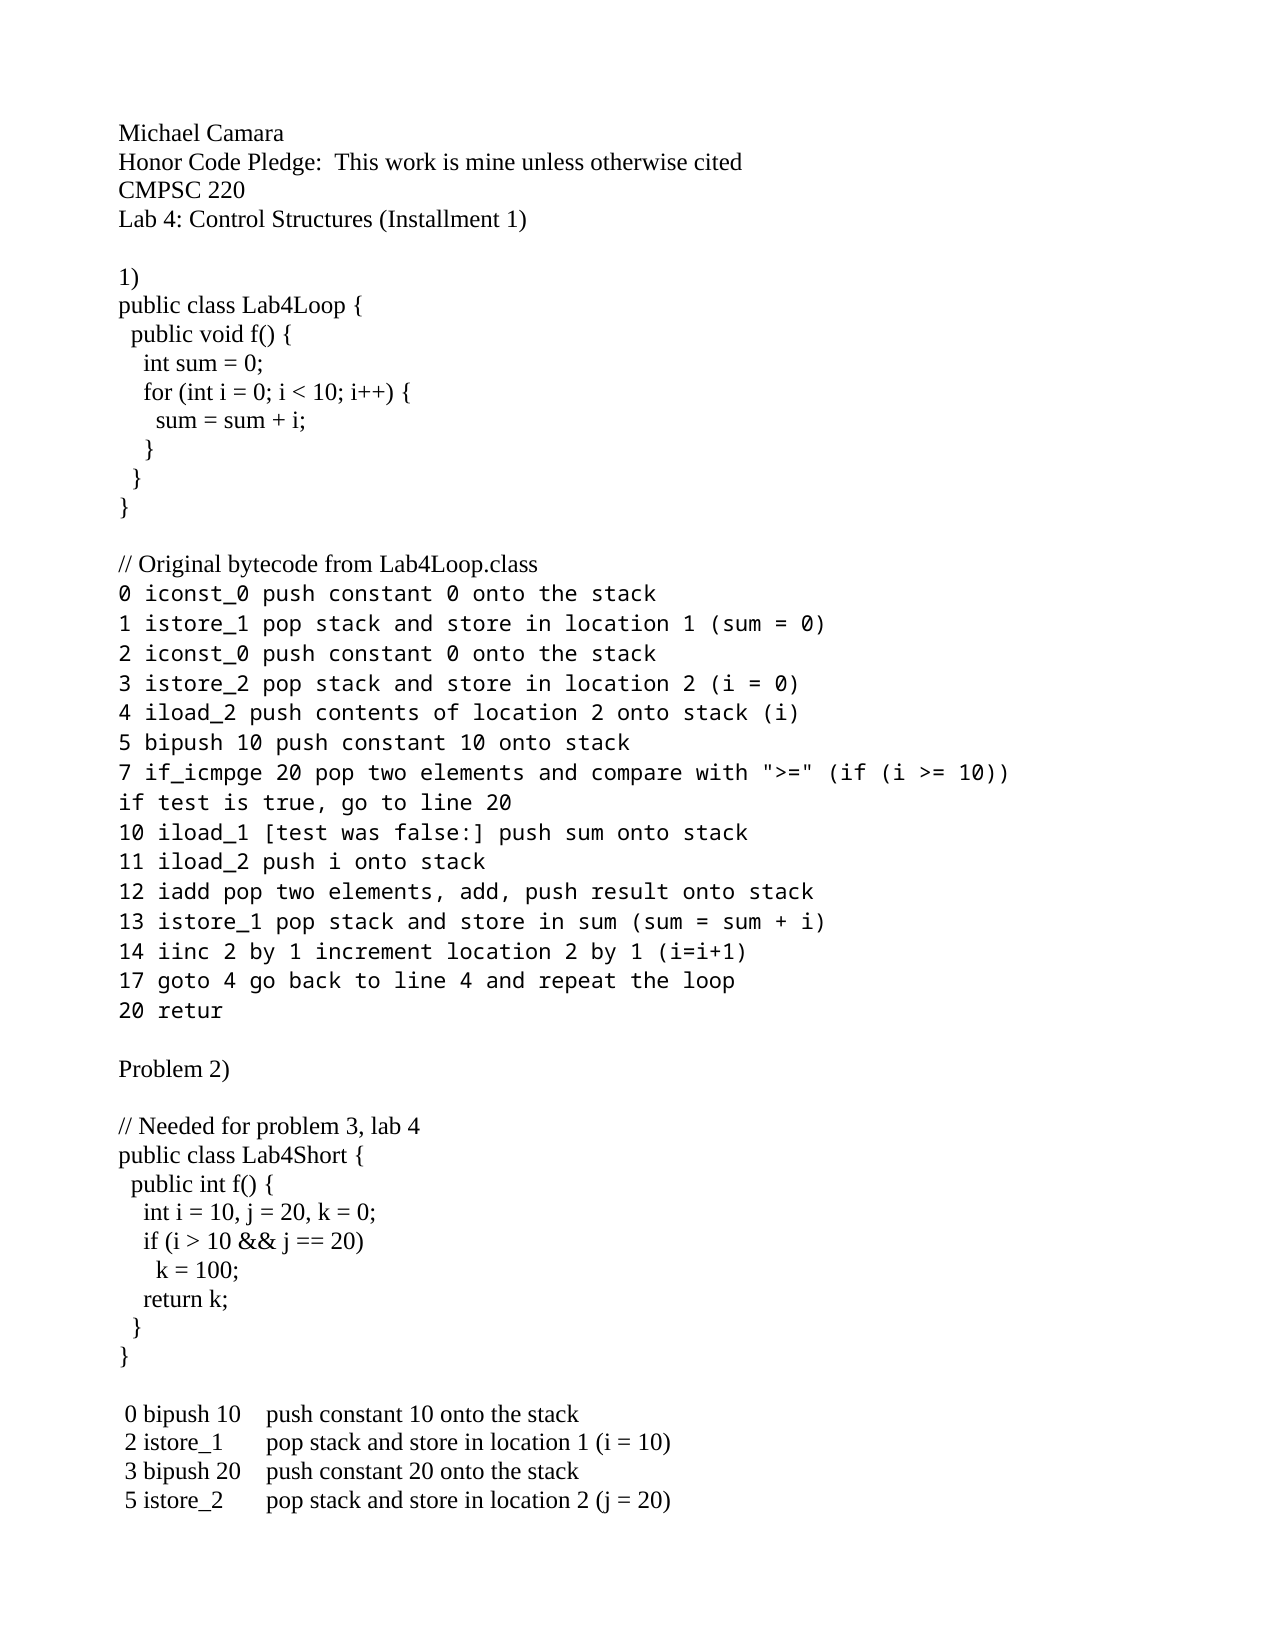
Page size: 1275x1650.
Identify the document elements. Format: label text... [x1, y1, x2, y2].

text 14 iinc 2 by 1 increment location 2 by 1 (i=i+1) [118, 936, 1157, 965]
text int sum = 0; [118, 348, 1157, 377]
text 5 bipush 10 push constant 10 onto stack [118, 727, 1157, 757]
text } [118, 1341, 1157, 1370]
text 1) [118, 262, 1157, 291]
text 13 istore_1 pop stack and store in sum (sum = sum + i) [118, 906, 1157, 936]
text public class Lab4Loop { [118, 291, 1157, 319]
text 3 bipush 20 push constant 20 onto the stack [118, 1456, 1157, 1485]
text return k; [118, 1284, 1157, 1312]
text 2 istore_1 pop stack and store in location 1 (i = 10) [118, 1427, 1157, 1456]
text k = 100; [118, 1255, 1157, 1284]
text if test is true, go to line 20 [118, 787, 1157, 816]
text 4 iload_2 push contents of location 2 onto stack (i) [118, 697, 1157, 727]
text 7 if_icmpge 20 pop two elements and compare with ">=" (if (i >= 10)) [118, 757, 1157, 787]
text 5 istore_2 pop stack and store in location 2 (j = 20) [118, 1485, 1157, 1514]
text 11 iload_2 push i onto stack [118, 846, 1157, 876]
text Honor Code Pledge: This work is mine unless otherwise cited [118, 147, 1157, 176]
text Problem 2) [118, 1054, 1157, 1082]
text public void f() { [118, 319, 1157, 348]
text sum = sum + i; [118, 406, 1157, 434]
text 17 goto 4 go back to line 4 and repeat the loop [118, 965, 1157, 995]
text 10 iload_1 [test was false:] push sum onto stack [118, 816, 1157, 846]
text 0 iconst_0 push constant 0 onto the stack [118, 578, 1157, 608]
text Michael Camara [118, 118, 1157, 147]
text Lab 4: Control Structures (Installment 1) [118, 204, 1157, 233]
text CMPSC 220 [118, 176, 1157, 204]
text 3 istore_2 pop stack and store in location 2 (i = 0) [118, 667, 1157, 697]
text // Needed for problem 3, lab 4 [118, 1111, 1157, 1140]
text 0 bipush 10 push constant 10 onto the stack [118, 1399, 1157, 1427]
text 20 retur [118, 995, 1157, 1025]
text 2 iconst_0 push constant 0 onto the stack [118, 638, 1157, 667]
text } [118, 463, 1157, 492]
text public int f() { [118, 1169, 1157, 1197]
text for (int i = 0; i < 10; i++) { [118, 377, 1157, 406]
text 12 iadd pop two elements, add, push result onto stack [118, 876, 1157, 906]
text public class Lab4Short { [118, 1140, 1157, 1169]
text } [118, 492, 1157, 521]
text } [118, 1312, 1157, 1341]
text int i = 10, j = 20, k = 0; [118, 1197, 1157, 1226]
text 1 istore_1 pop stack and store in location 1 (sum = 0) [118, 608, 1157, 638]
text // Original bytecode from Lab4Loop.class [118, 549, 1157, 578]
text if (i > 10 && j == 20) [118, 1226, 1157, 1255]
text } [118, 434, 1157, 463]
